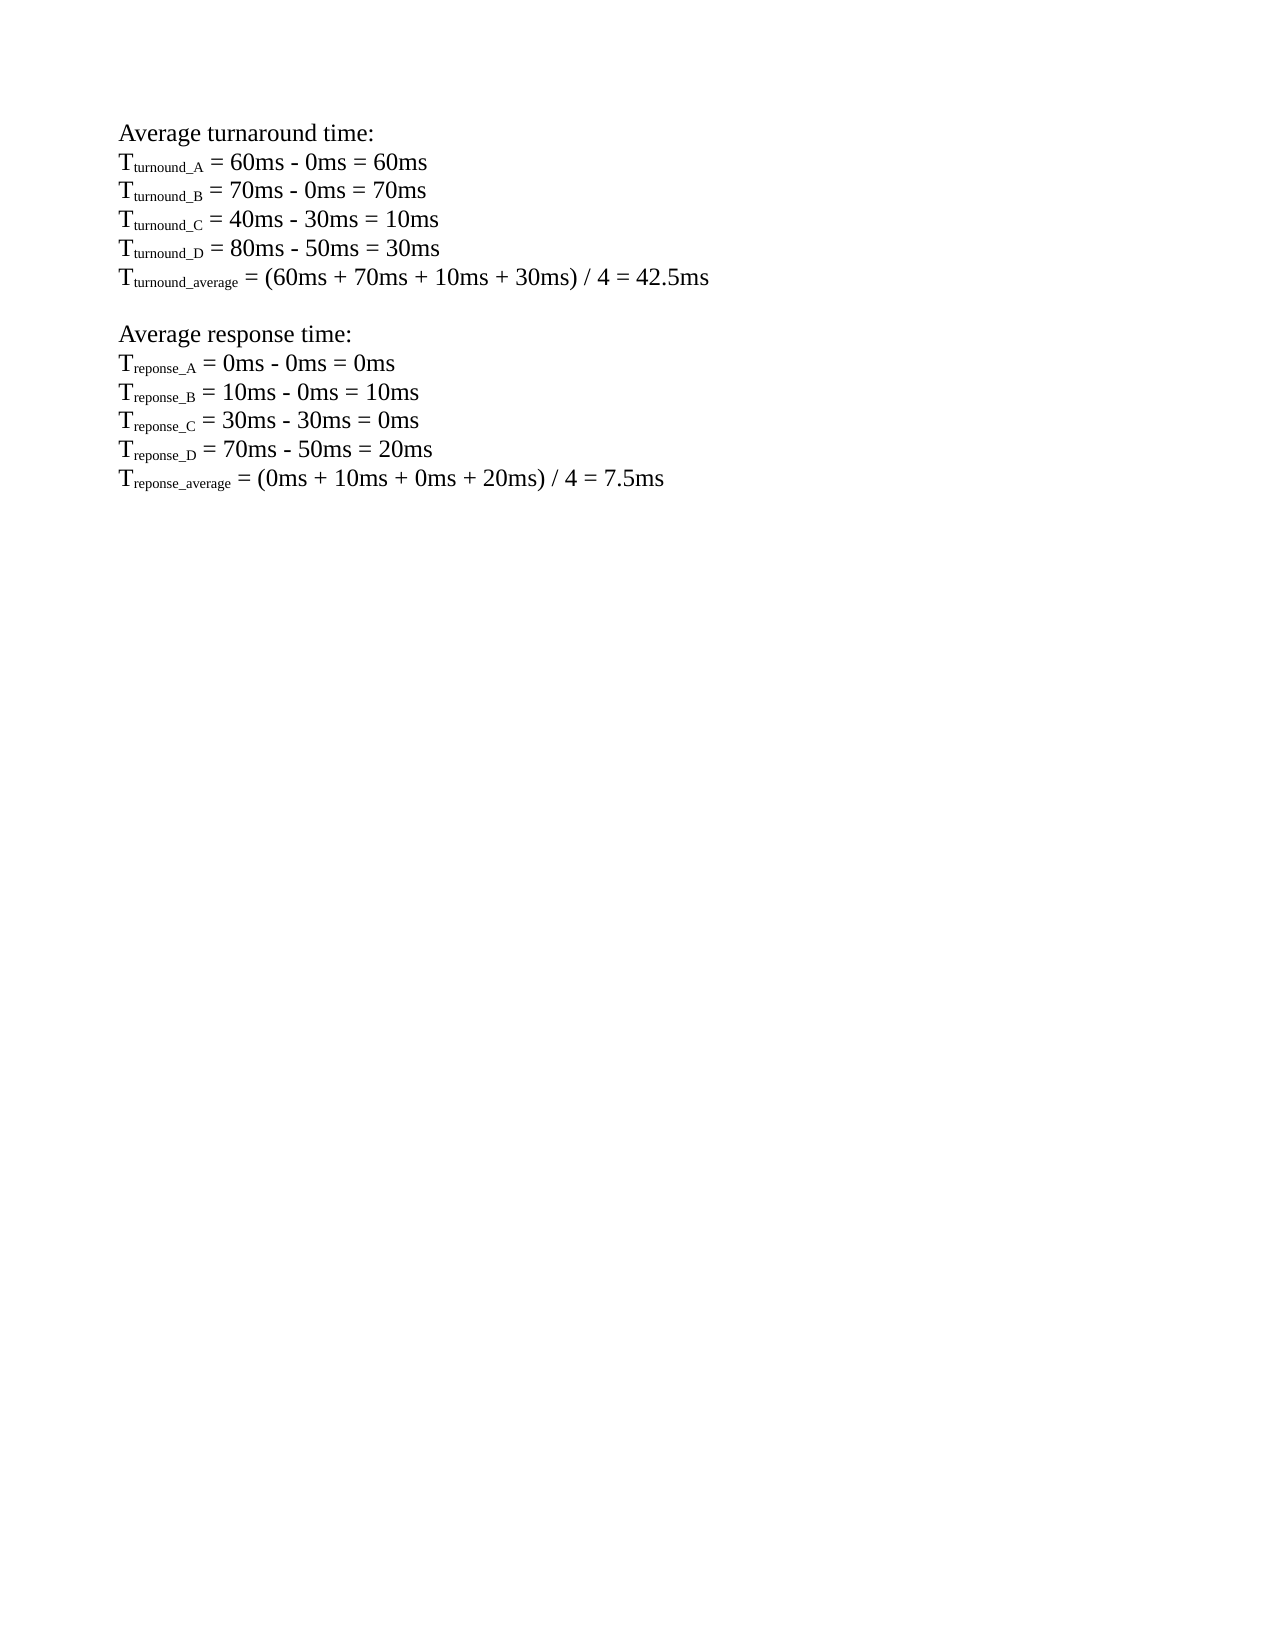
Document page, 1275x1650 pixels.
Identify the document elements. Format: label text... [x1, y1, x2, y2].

text Average response time: [118, 319, 1157, 348]
text Treponse_average = (0ms + 10ms + 0ms + 20ms) / 4 = 7.5ms [118, 463, 1157, 492]
text Tturnound_C = 40ms - 30ms = 10ms [118, 204, 1157, 233]
text Tturnound_A = 60ms - 0ms = 60ms [118, 147, 1157, 176]
text Tturnound_average = (60ms + 70ms + 10ms + 30ms) / 4 = 42.5ms [118, 262, 1157, 291]
text Treponse_D = 70ms - 50ms = 20ms [118, 434, 1157, 463]
text Tturnound_B = 70ms - 0ms = 70ms [118, 176, 1157, 204]
text Tturnound_D = 80ms - 50ms = 30ms [118, 233, 1157, 262]
text Treponse_C = 30ms - 30ms = 0ms [118, 406, 1157, 434]
text Average turnaround time: [118, 118, 1157, 147]
text Treponse_B = 10ms - 0ms = 10ms [118, 377, 1157, 406]
text Treponse_A = 0ms - 0ms = 0ms [118, 348, 1157, 377]
